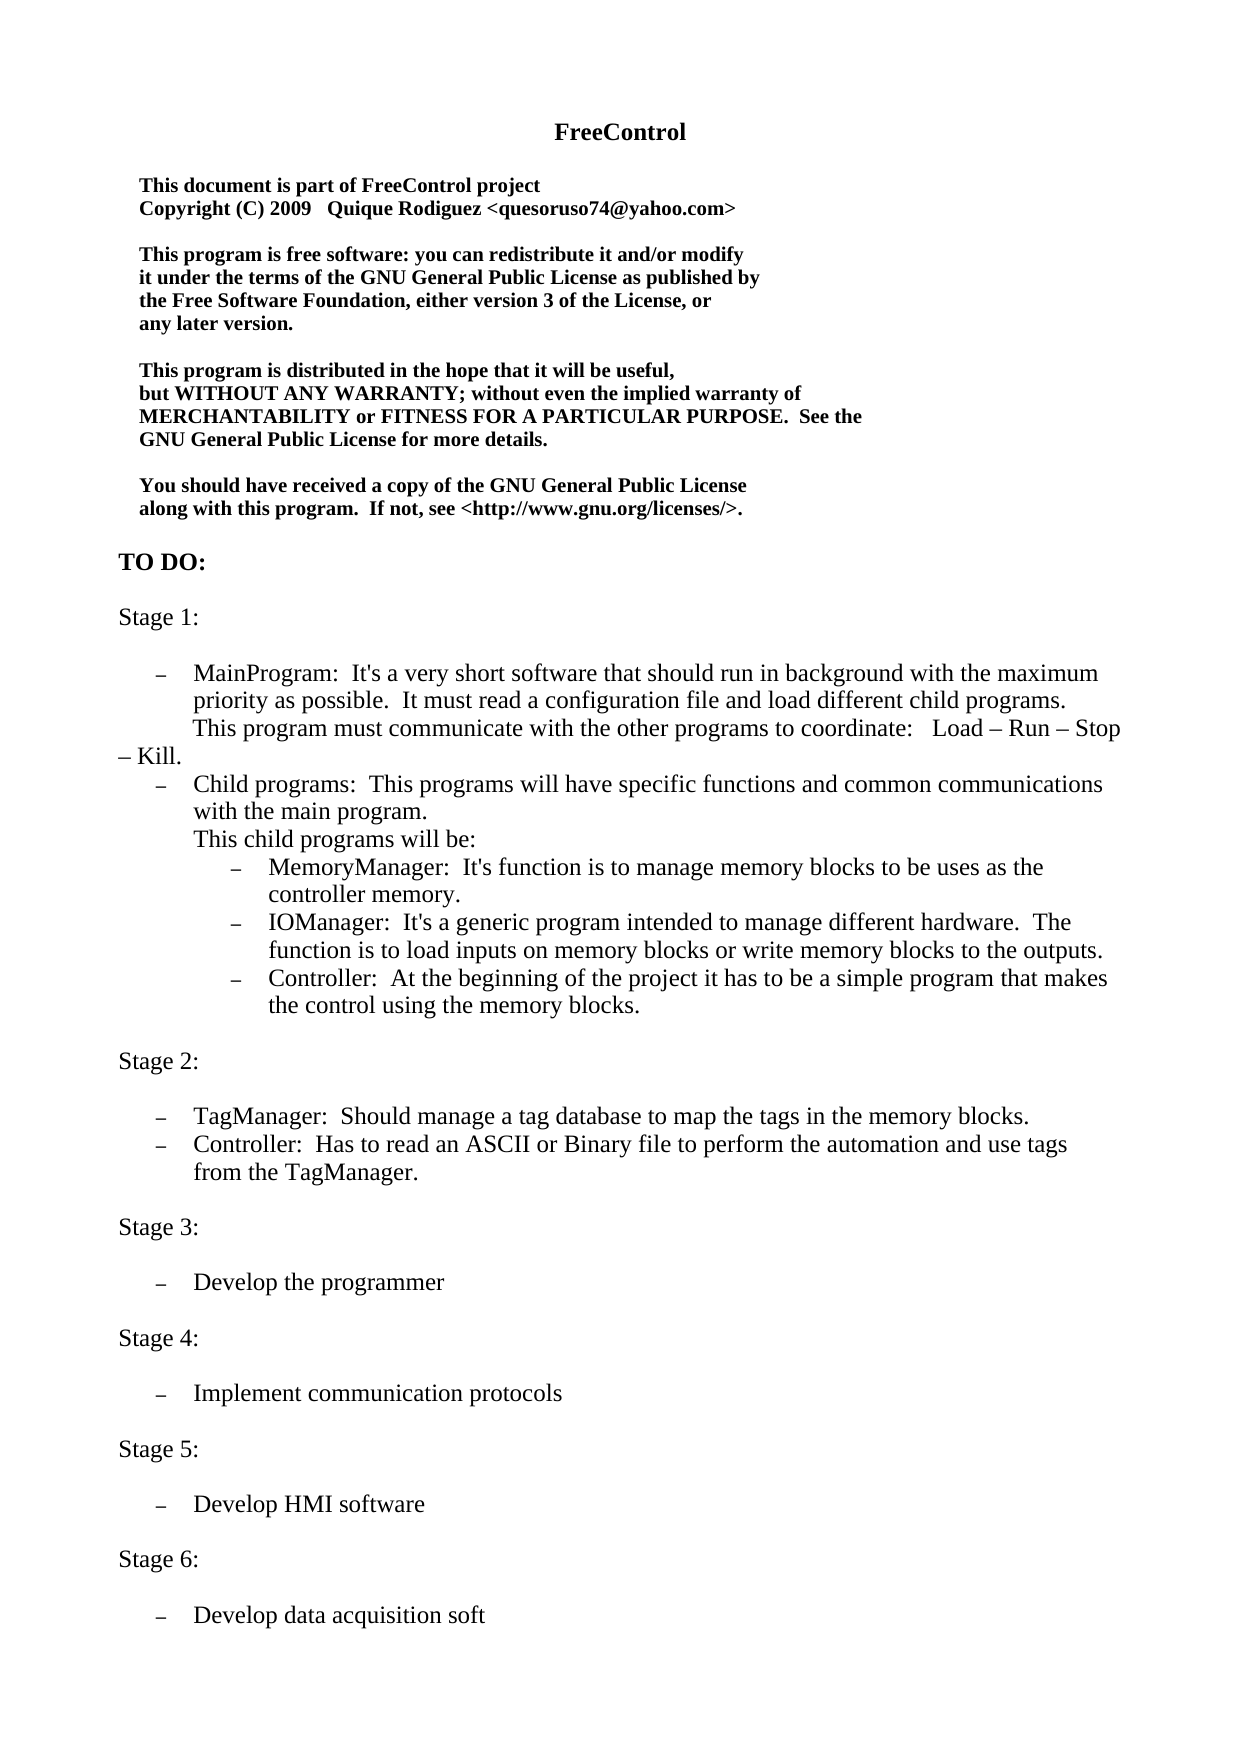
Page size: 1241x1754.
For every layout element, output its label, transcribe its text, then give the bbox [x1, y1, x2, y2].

text TO DO: [118, 548, 1122, 576]
list TagManager: Should manage a tag database to map the tags in the memory blocks. [156, 1102, 1122, 1130]
text GNU General Public License for more details. [118, 428, 1122, 451]
list This child programs will be: [156, 825, 1122, 853]
text Copyright (C) 2009 Quique Rodiguez <quesoruso74@yahoo.com> [118, 197, 1122, 220]
text FreeControl [118, 118, 1122, 146]
text You should have received a copy of the GNU General Public License [118, 474, 1122, 497]
text it under the terms of the GNU General Public License as published by [118, 266, 1122, 289]
text any later version. [118, 312, 1122, 335]
list Controller: At the beginning of the project it has to be a simple program that makes the control using the memory blocks. [231, 964, 1122, 1019]
text This document is part of FreeControl project [118, 173, 1122, 197]
text This program must communicate with the other programs to coordinate: Load – Run – Stop – Kill. [118, 714, 1122, 770]
text Stage 5: [118, 1435, 1122, 1462]
list Develop HMI software [156, 1490, 1122, 1518]
text the Free Software Foundation, either version 3 of the License, or [118, 289, 1122, 312]
list Child programs: This programs will have specific functions and common communications with the main program. [156, 770, 1122, 825]
list MemoryManager: It's function is to manage memory blocks to be uses as the controller memory. [231, 853, 1122, 908]
list Controller: Has to read an ASCII or Binary file to perform the automation and use tags from the TagManager. [156, 1130, 1122, 1185]
text along with this program. If not, see <http://www.gnu.org/licenses/>. [118, 497, 1122, 520]
text Stage 2: [118, 1047, 1122, 1074]
text Stage 3: [118, 1213, 1122, 1241]
list IOManager: It's a generic program intended to manage different hardware. The function is to load inputs on memory blocks or write memory blocks to the outputs. [231, 908, 1122, 964]
text MERCHANTABILITY or FITNESS FOR A PARTICULAR PURPOSE. See the [118, 405, 1122, 428]
list Develop the programmer [156, 1268, 1122, 1296]
text This program is distributed in the hope that it will be useful, [118, 358, 1122, 382]
text Stage 1: [118, 603, 1122, 631]
list MainProgram: It's a very short software that should run in background with the maximum priority as possible. It must read a configuration file and load different child programs. [156, 659, 1122, 714]
text This program is free software: you can redistribute it and/or modify [118, 243, 1122, 266]
text Stage 4: [118, 1324, 1122, 1352]
list Develop data acquisition soft [156, 1601, 1122, 1629]
text Stage 6: [118, 1546, 1122, 1573]
text but WITHOUT ANY WARRANTY; without even the implied warranty of [118, 382, 1122, 405]
list Implement communication protocols [156, 1379, 1122, 1407]
